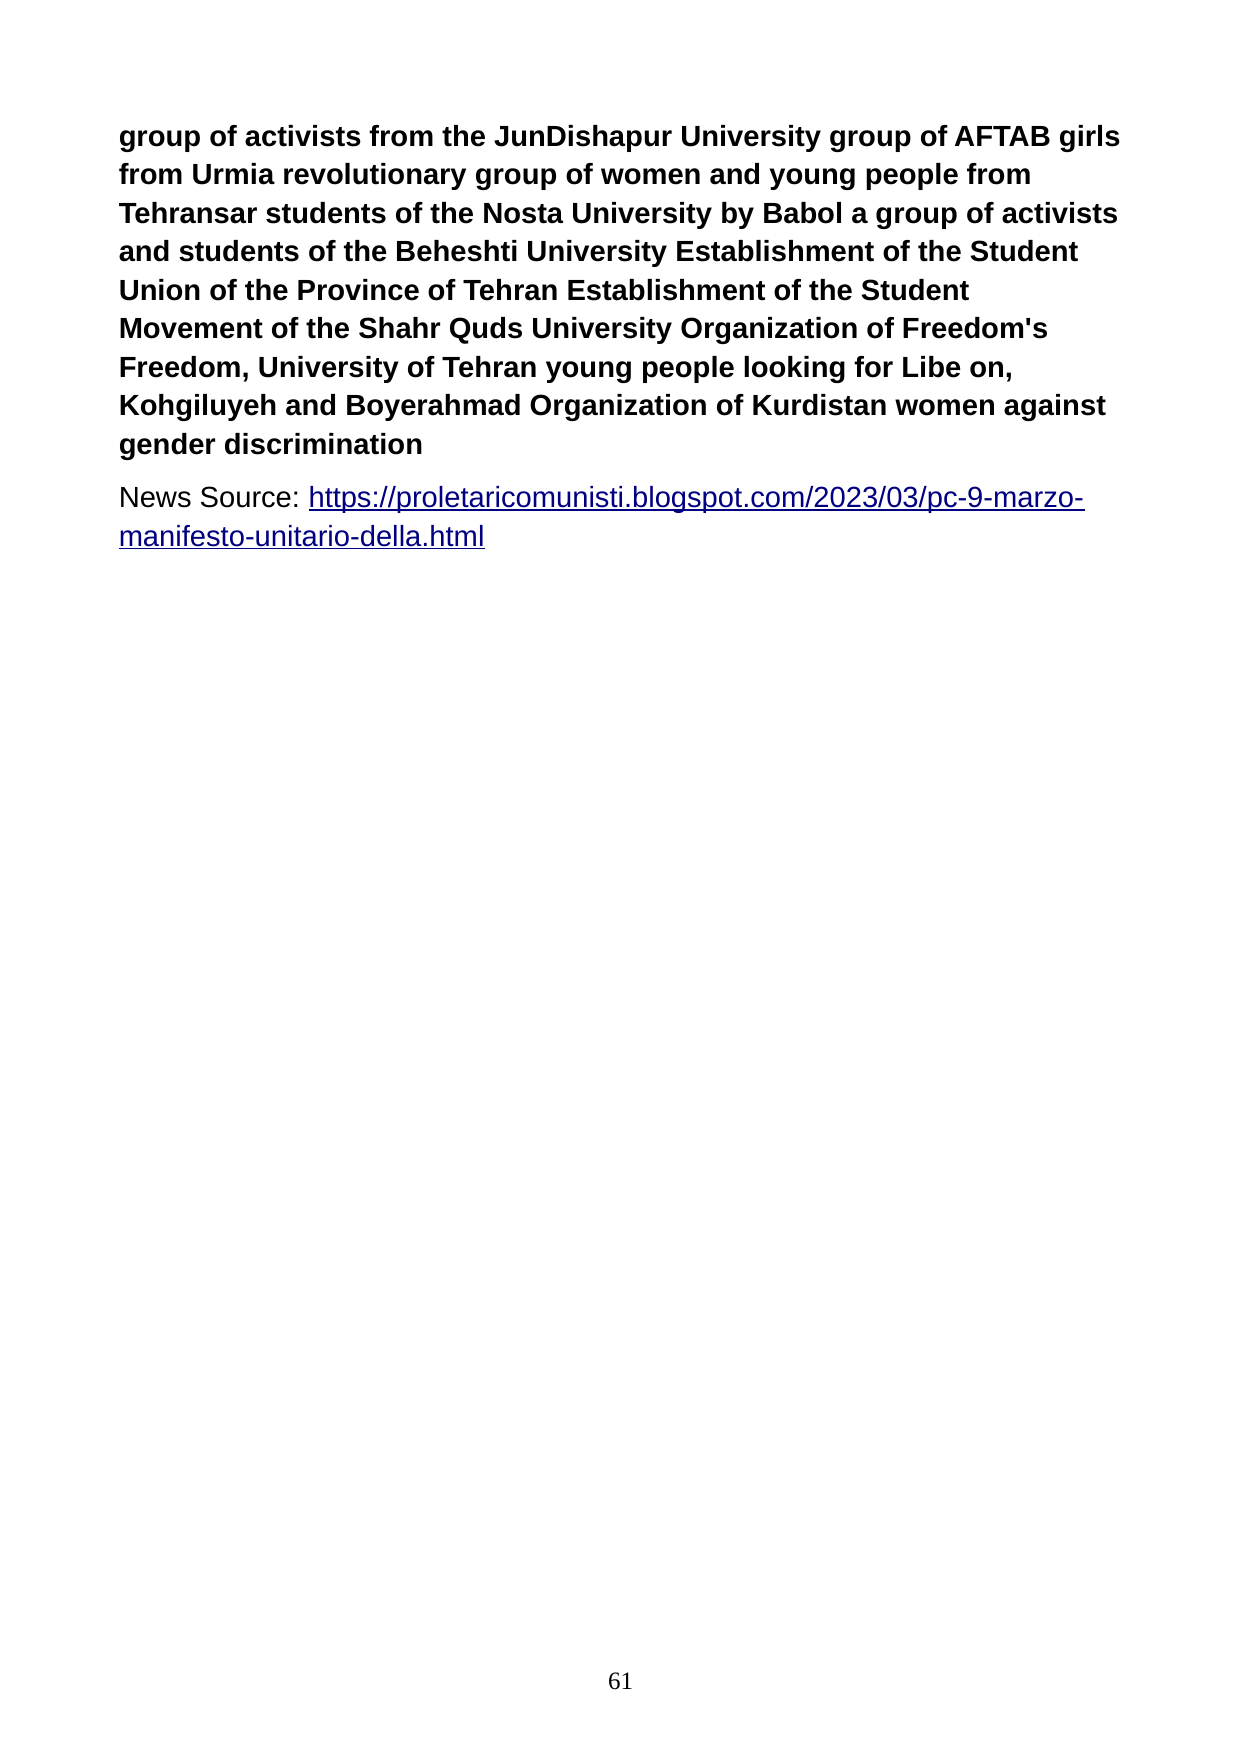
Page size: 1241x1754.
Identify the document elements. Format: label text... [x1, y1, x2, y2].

text group of activists from the JunDishapur University group of AFTAB girls from Urmia revolutionary group of women and young people from Tehransar students of the Nosta University by Babol a group of activists and students of the Beheshti University Establishment of the Student Union of the Province of Tehran Establishment of the Student Movement of the Shahr Quds University Organization of Freedom's Freedom, University of Tehran young people looking for Libe on, Kohgiluyeh and Boyerahmad Organization of Kurdistan women against gender discrimination [118, 118, 1122, 460]
text News Source: https://proletaricomunisti.blogspot.com/2023/03/pc-9-marzo-manifesto-unitario-della.html [118, 480, 1122, 552]
